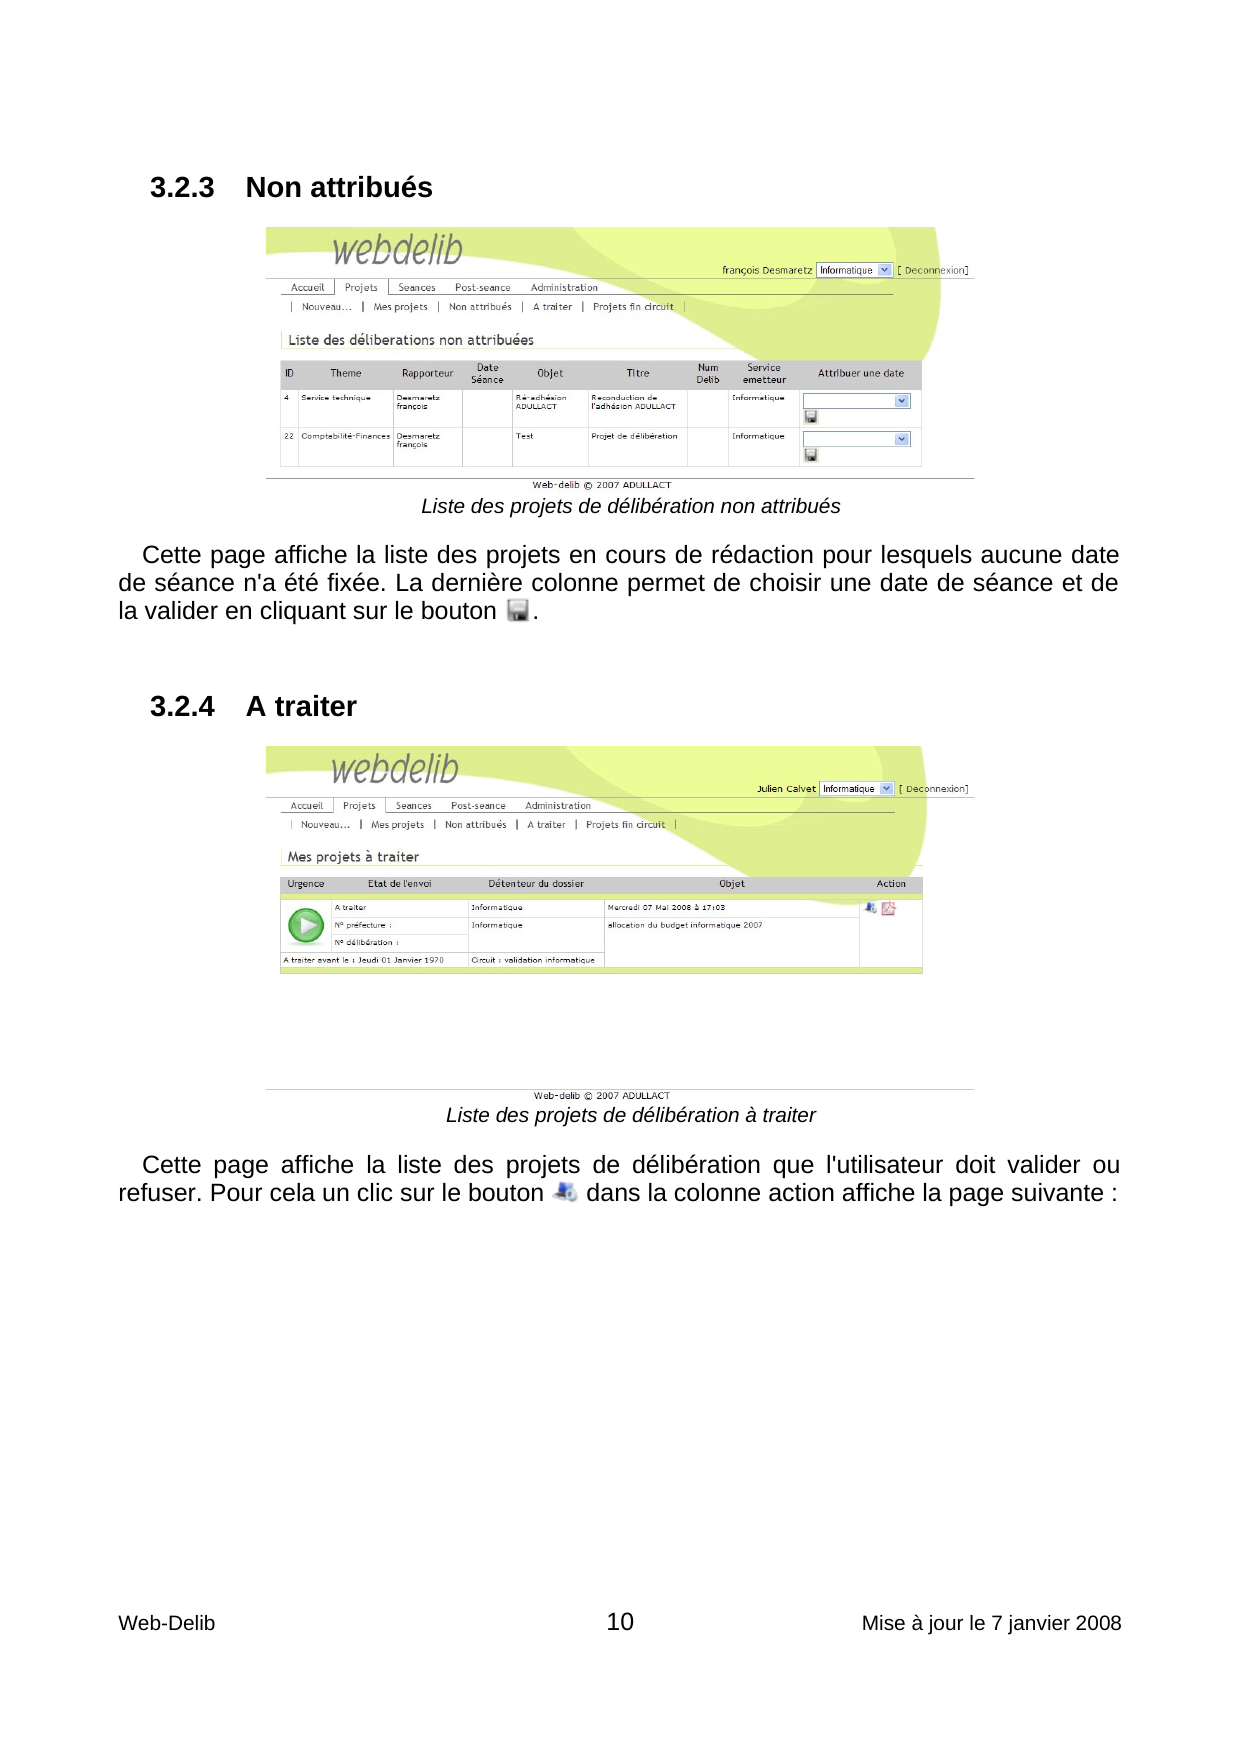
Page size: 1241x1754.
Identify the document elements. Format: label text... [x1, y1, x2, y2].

picture [551, 1178, 580, 1206]
text Cette page affiche la liste des projets en cours de rédaction pour lesquels aucune date de séance n'a été fixée. La dernière colonne permet de choisir une date de séance et de la valider en cliquant sur le bouton . [118, 541, 1122, 625]
text Liste des projets de délibération à traiter [118, 746, 1122, 1127]
picture [265, 746, 975, 1104]
subtitle A traiter [118, 689, 1122, 722]
text Cette page affiche la liste des projets de délibération que l'utilisateur doit valider ou refuser. Pour cela un clic sur le bouton dans la colonne action affiche la page suivante : [118, 1150, 1122, 1206]
picture [504, 597, 533, 625]
picture [265, 227, 975, 495]
subtitle Non attribués [118, 171, 1122, 204]
text Liste des projets de délibération non attribués [118, 228, 1122, 517]
